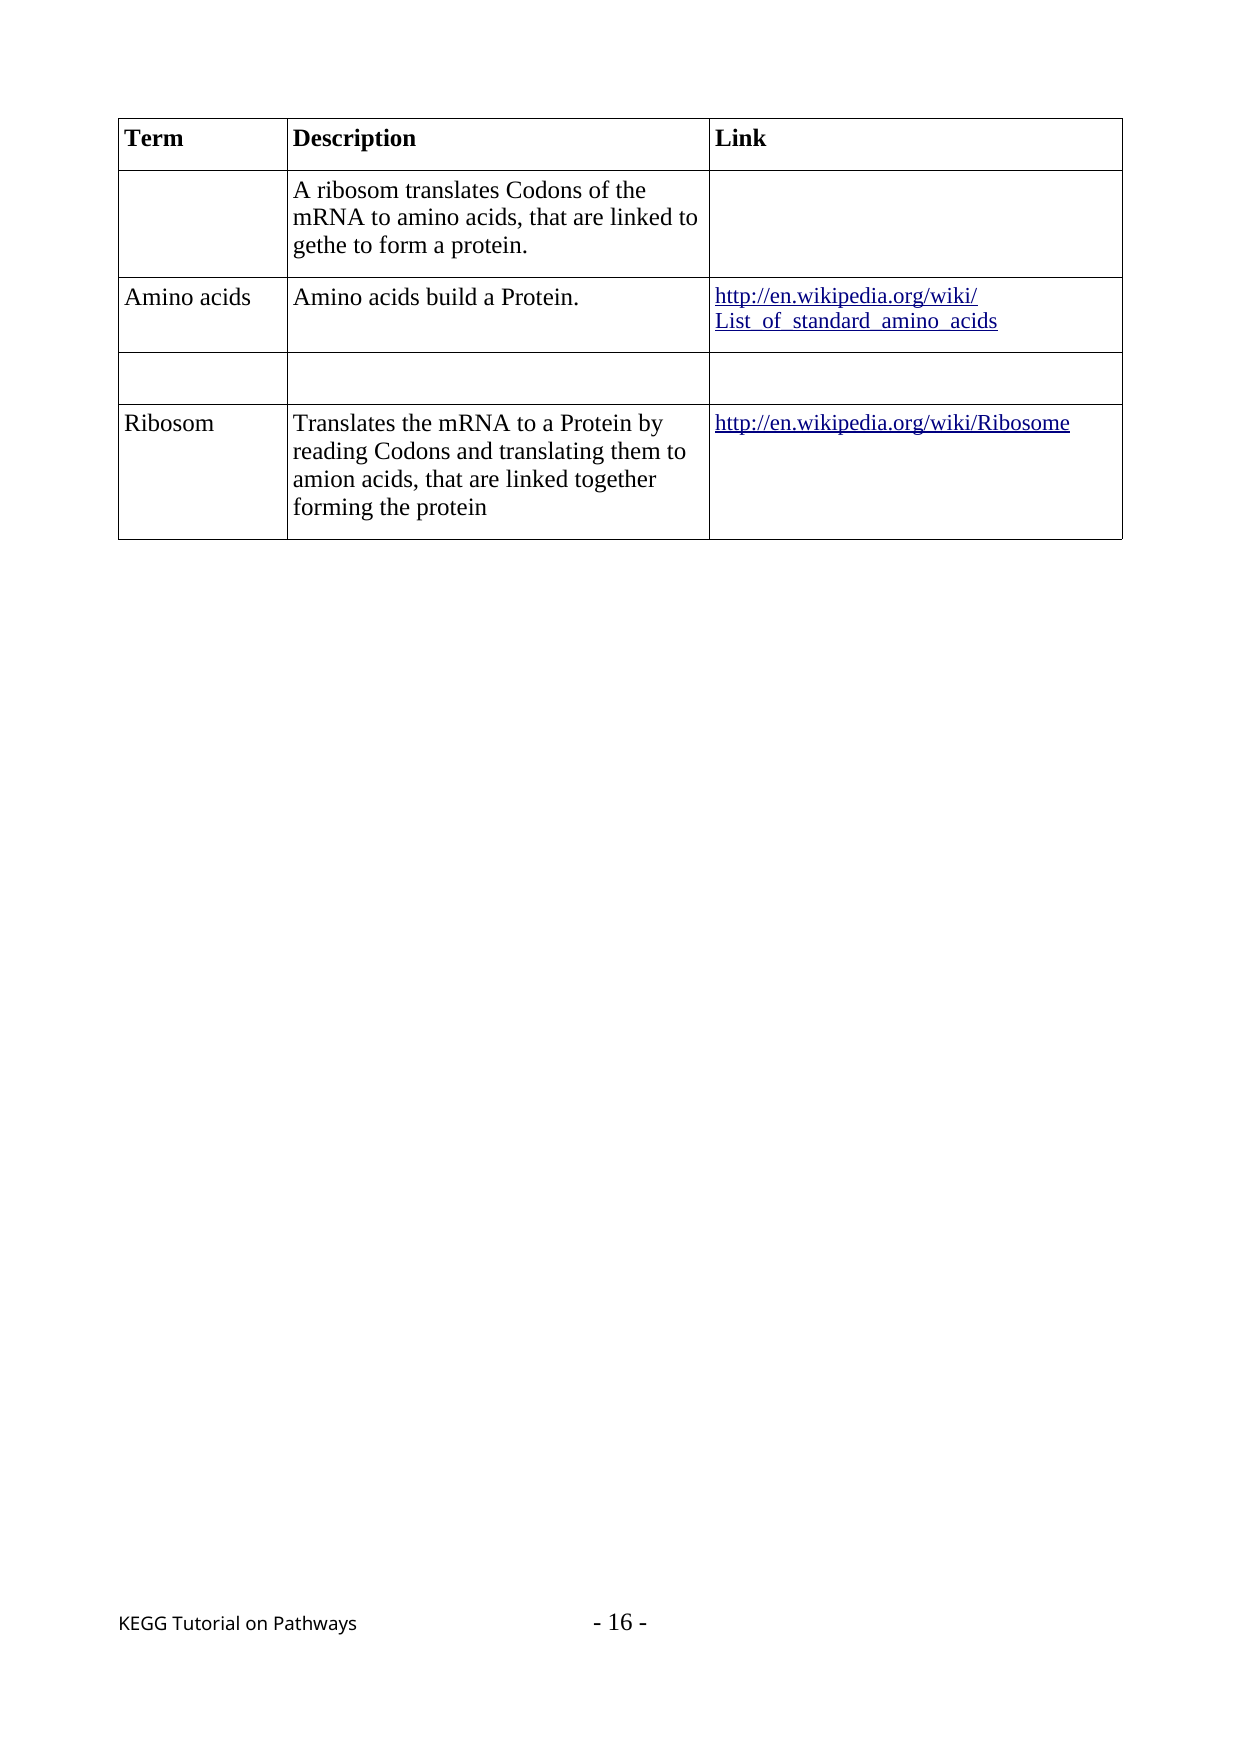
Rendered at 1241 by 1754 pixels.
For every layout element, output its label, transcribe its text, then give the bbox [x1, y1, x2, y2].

table_cell Amino acids [119, 278, 287, 352]
table_cell Amino acids build a Protein. [288, 278, 709, 352]
table_cell [710, 171, 1122, 277]
table_header Description [288, 119, 709, 170]
table_cell Translates the mRNA to a Protein by reading Codons and translating them to amion acids, that are linked together forming the protein [288, 405, 709, 539]
table_cell http://en.wikipedia.org/wiki/List_of_standard_amino_acids [710, 278, 1122, 352]
table_cell [710, 353, 1122, 404]
table_cell [119, 353, 287, 404]
table_cell A ribosom translates Codons of the mRNA to amino acids, that are linked to gethe to form a protein. [288, 171, 709, 277]
table_cell http://en.wikipedia.org/wiki/Ribosome [710, 405, 1122, 539]
table_header Term [119, 119, 287, 170]
table_header Link [710, 119, 1122, 170]
table_cell Ribosom [119, 405, 287, 539]
table_cell [119, 171, 287, 277]
table_cell [288, 353, 709, 404]
